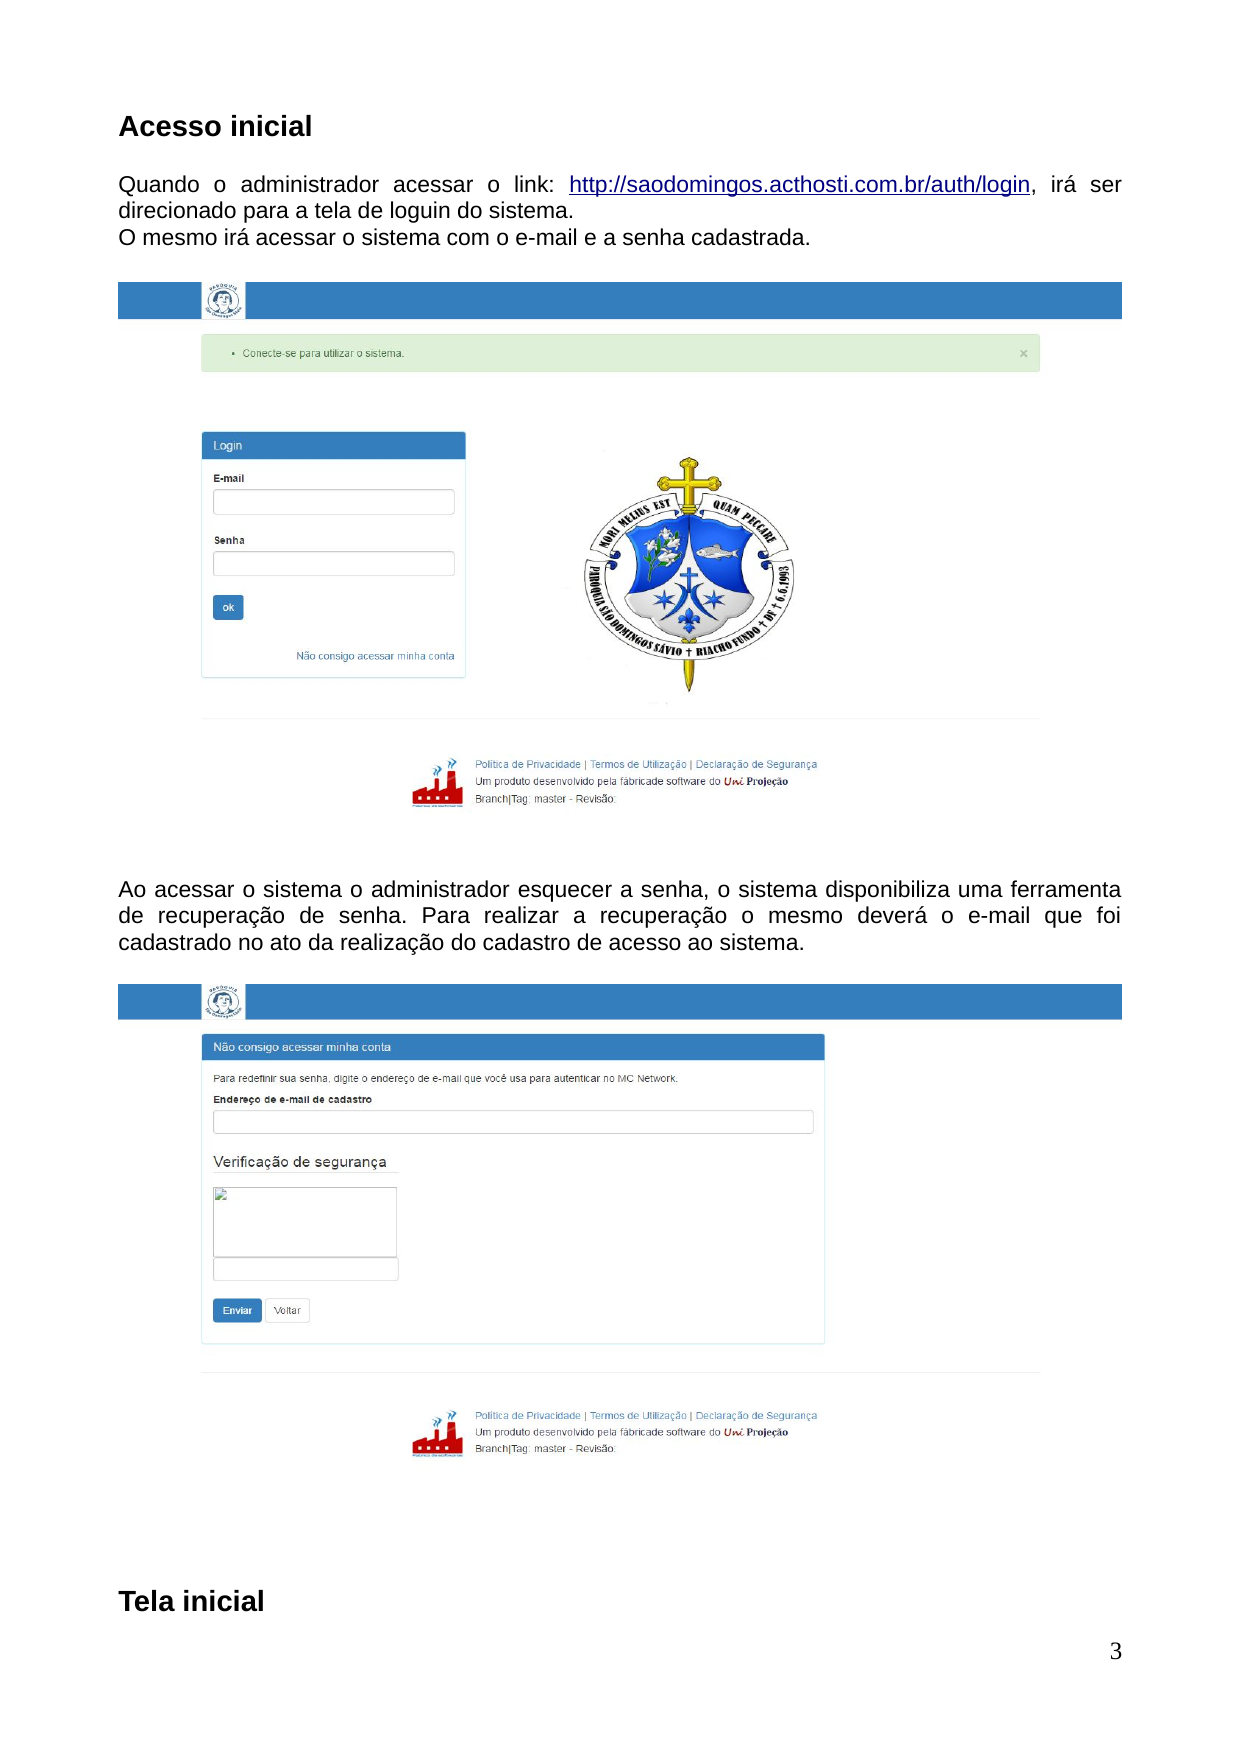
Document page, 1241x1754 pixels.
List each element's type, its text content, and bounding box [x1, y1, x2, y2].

text O mesmo irá acessar o sistema com o e-mail e a senha cadastrada. [118, 223, 1122, 250]
text Ao acessar o sistema o administrador esquecer a senha, o sistema disponibiliza uma ferramenta de recuperação de senha. Para realizar a recuperação o mesmo deverá o e-mail que foi cadastrado no ato da realização do cadastro de acesso ao sistema. [118, 876, 1122, 955]
text Tela inicial [118, 1584, 1122, 1617]
text Quando o administrador acessar o link: http://saodomingos.acthosti.com.br/auth/login, irá ser direcionado para a tela de loguin do sistema. [118, 171, 1122, 223]
text Acesso inicial [118, 108, 1122, 142]
